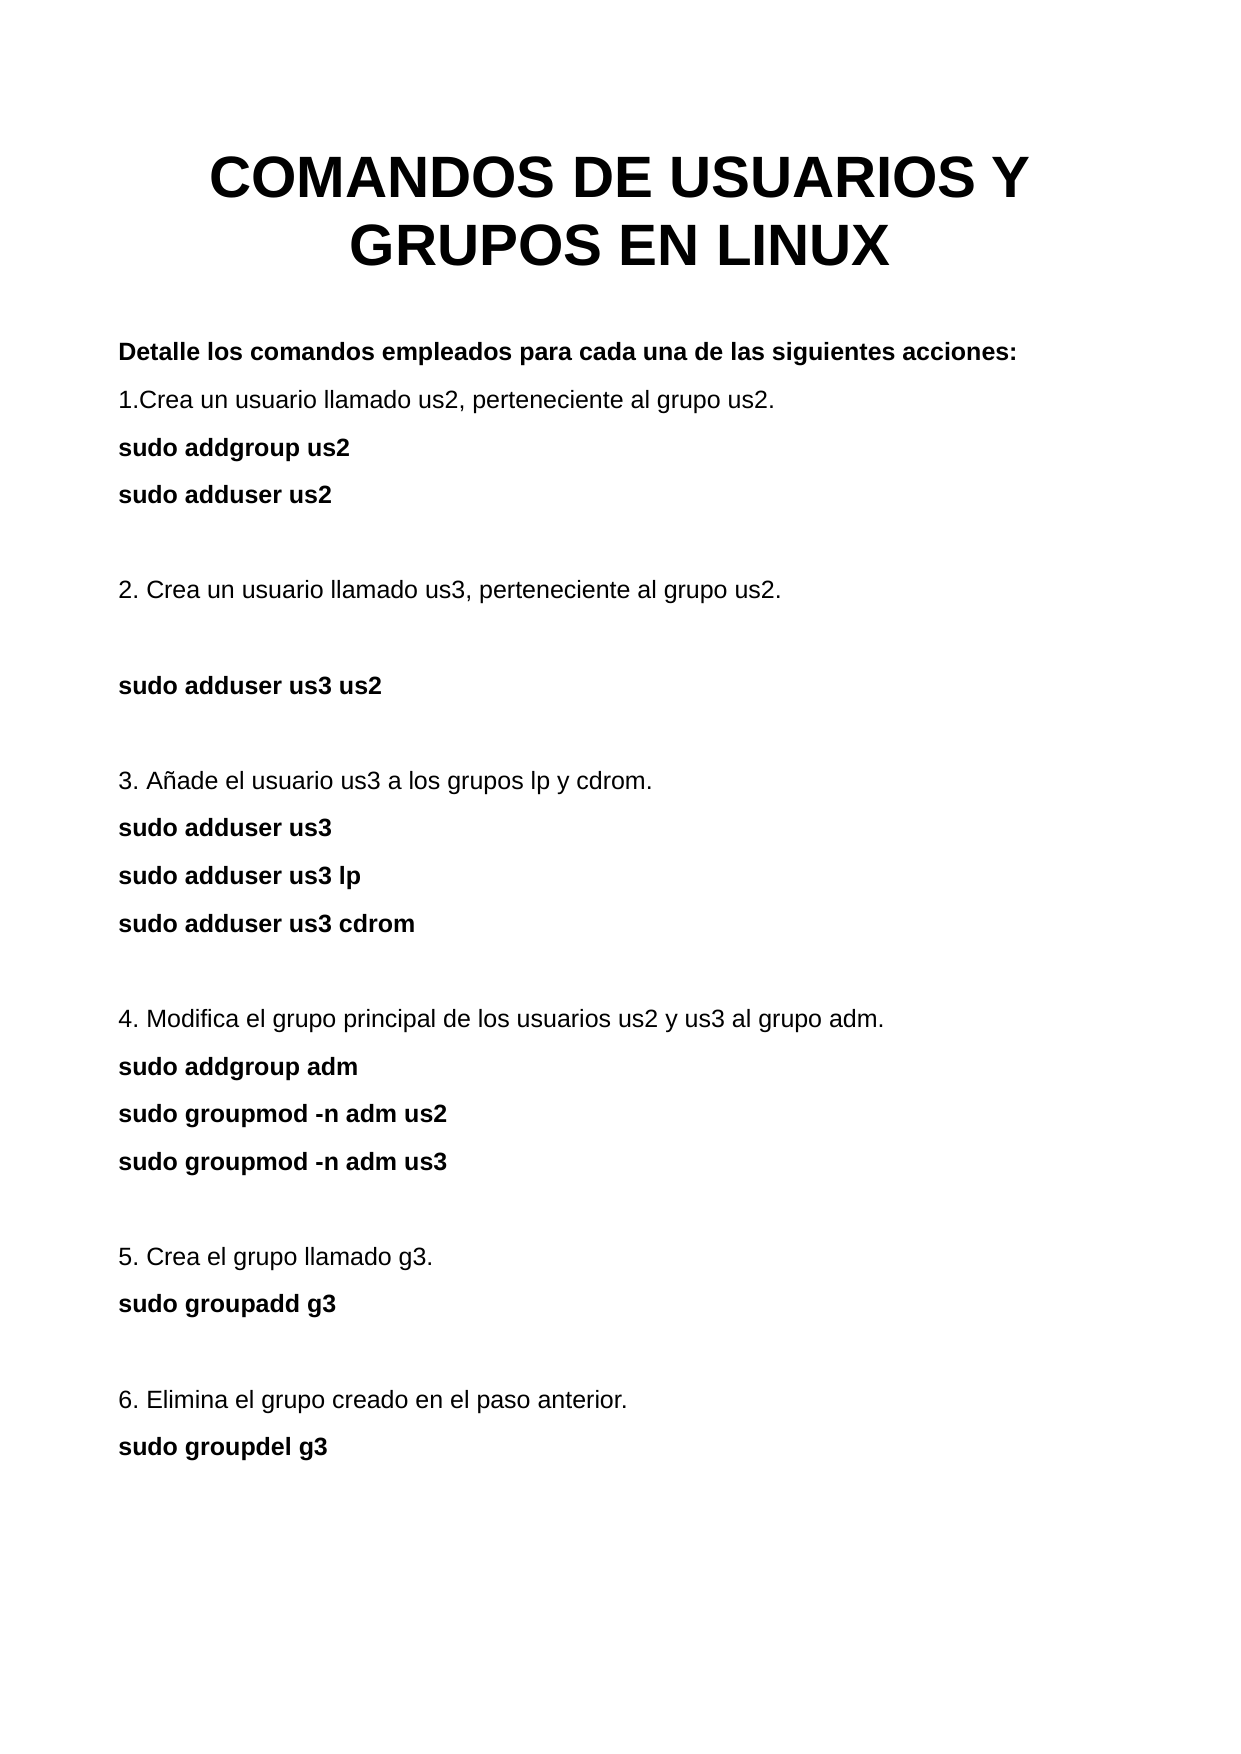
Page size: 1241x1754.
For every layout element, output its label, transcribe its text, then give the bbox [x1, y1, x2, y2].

text sudo groupmod -n adm us3 [118, 1147, 1122, 1175]
text sudo adduser us3 [118, 813, 1122, 842]
text sudo groupmod -n adm us2 [118, 1099, 1122, 1128]
text sudo adduser us2 [118, 480, 1122, 509]
text sudo groupadd g3 [118, 1289, 1122, 1318]
text 5. Crea el grupo llamado g3. [118, 1242, 1122, 1271]
text sudo adduser us3 cdrom [118, 909, 1122, 937]
text sudo groupdel g3 [118, 1432, 1122, 1461]
text sudo adduser us3 lp [118, 861, 1122, 890]
text 1.Crea un usuario llamado us2, perteneciente al grupo us2. [118, 385, 1122, 414]
title COMANDOS DE USUARIOS Y GRUPOS EN LINUX [118, 143, 1122, 277]
text Detalle los comandos empleados para cada una de las siguientes acciones: [118, 337, 1122, 366]
text sudo addgroup us2 [118, 433, 1122, 461]
text 4. Modifica el grupo principal de los usuarios us2 y us3 al grupo adm. [118, 1004, 1122, 1033]
text sudo adduser us3 us2 [118, 671, 1122, 699]
text 2. Crea un usuario llamado us3, perteneciente al grupo us2. [118, 575, 1122, 604]
text sudo addgroup adm [118, 1051, 1122, 1080]
text 6. Elimina el grupo creado en el paso anterior. [118, 1385, 1122, 1413]
text 3. Añade el usuario us3 a los grupos lp y cdrom. [118, 766, 1122, 794]
